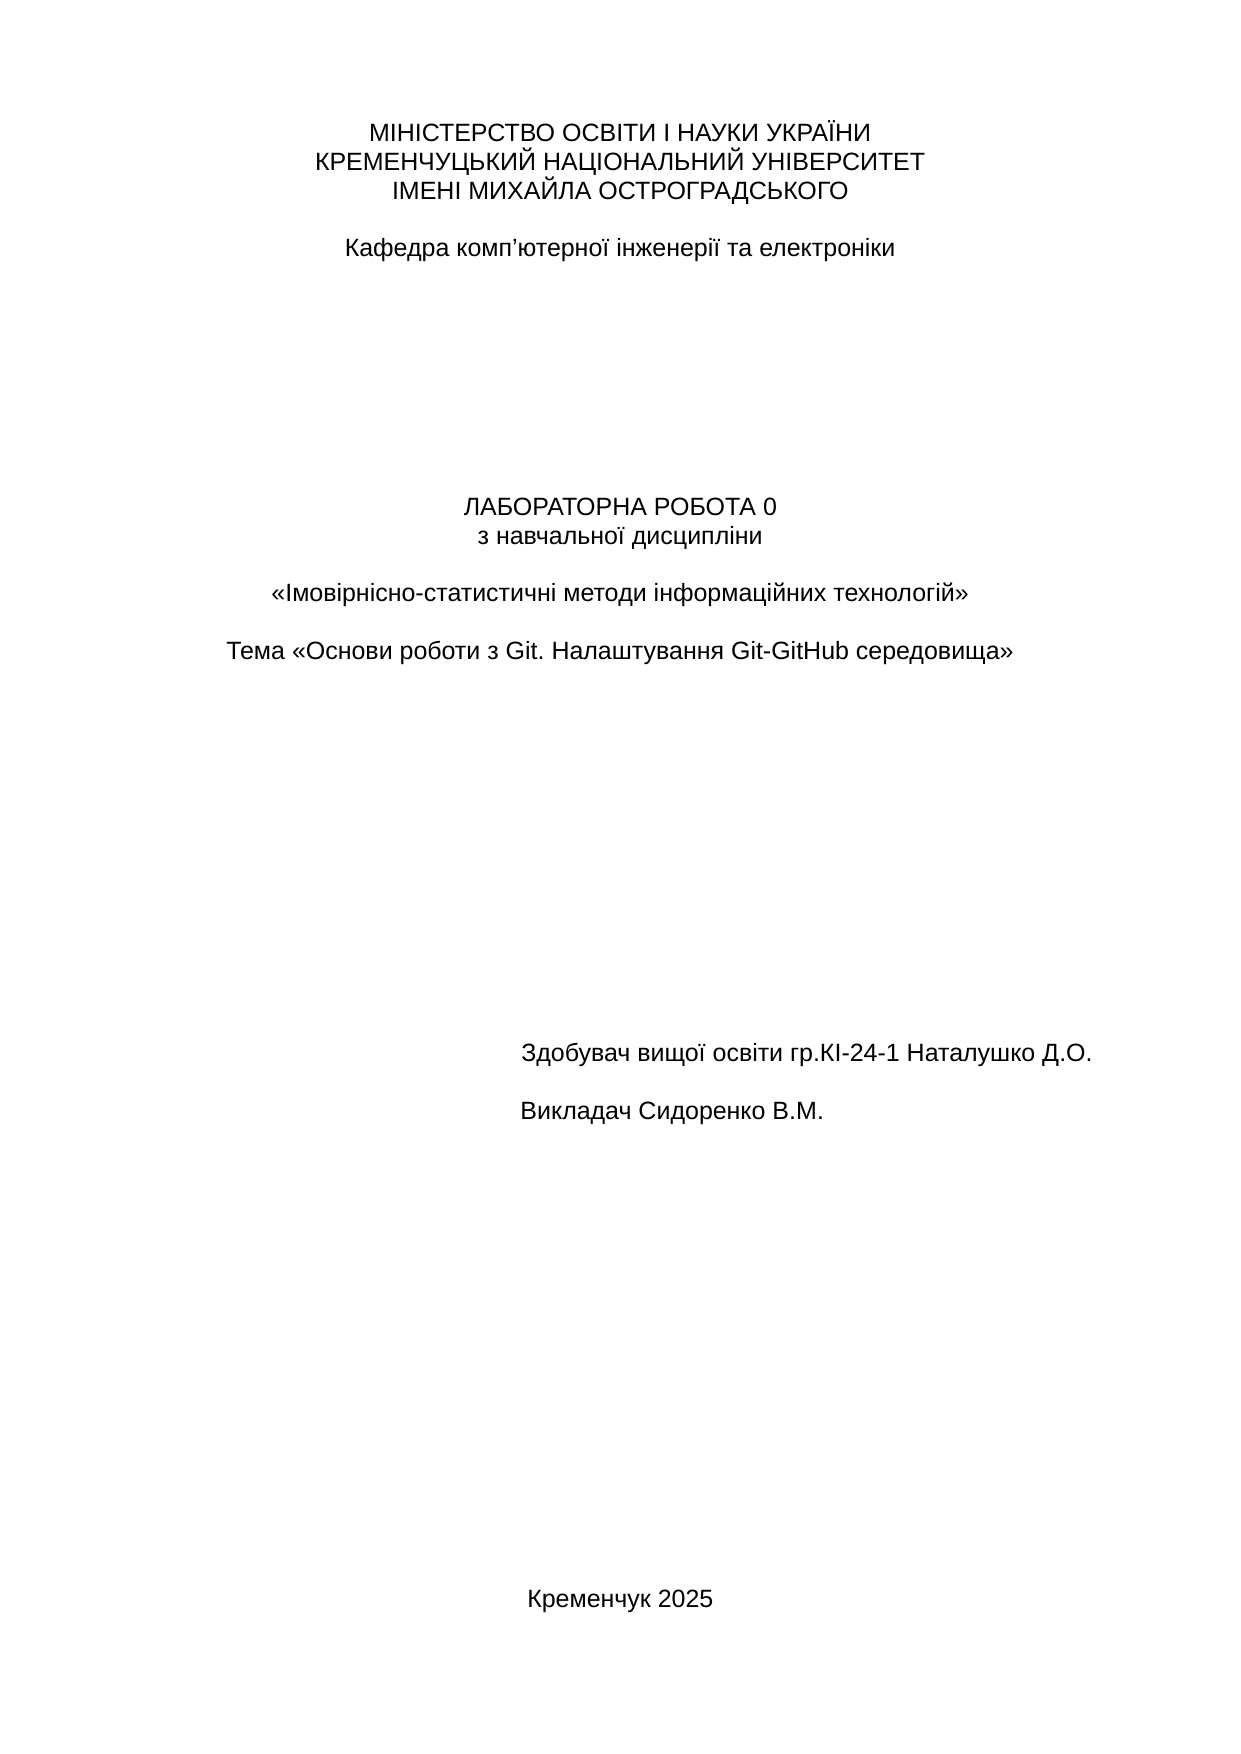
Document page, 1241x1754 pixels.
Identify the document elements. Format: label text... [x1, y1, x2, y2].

text Кафедра комп’ютерної інженерії та електроніки [118, 233, 1122, 262]
text Кременчук 2025 [118, 1584, 1122, 1613]
text Тема «Основи роботи з Git. Налаштування Git-GitHub середовища» [118, 636, 1122, 664]
text Викладач Сидоренко В.М. [118, 1096, 1122, 1124]
text ІМЕНІ МИХАЙЛА ОСТРОГРАДСЬКОГО [118, 176, 1122, 204]
text «Імовірнісно-статистичні методи інформаційних технологій» [118, 578, 1122, 607]
text ЛАБОРАТОРНА РОБОТА 0 [118, 492, 1122, 521]
text КРЕМЕНЧУЦЬКИЙ НАЦІОНАЛЬНИЙ УНІВЕРСИТЕТ [118, 147, 1122, 176]
text МІНІСТЕРСТВО ОСВІТИ І НАУКИ УКРАЇНИ [118, 118, 1122, 147]
text Здобувач вищої освіти гр.КІ-24-1 Наталушко Д.О. [118, 1038, 1122, 1067]
text з навчальної дисципліни [118, 521, 1122, 549]
